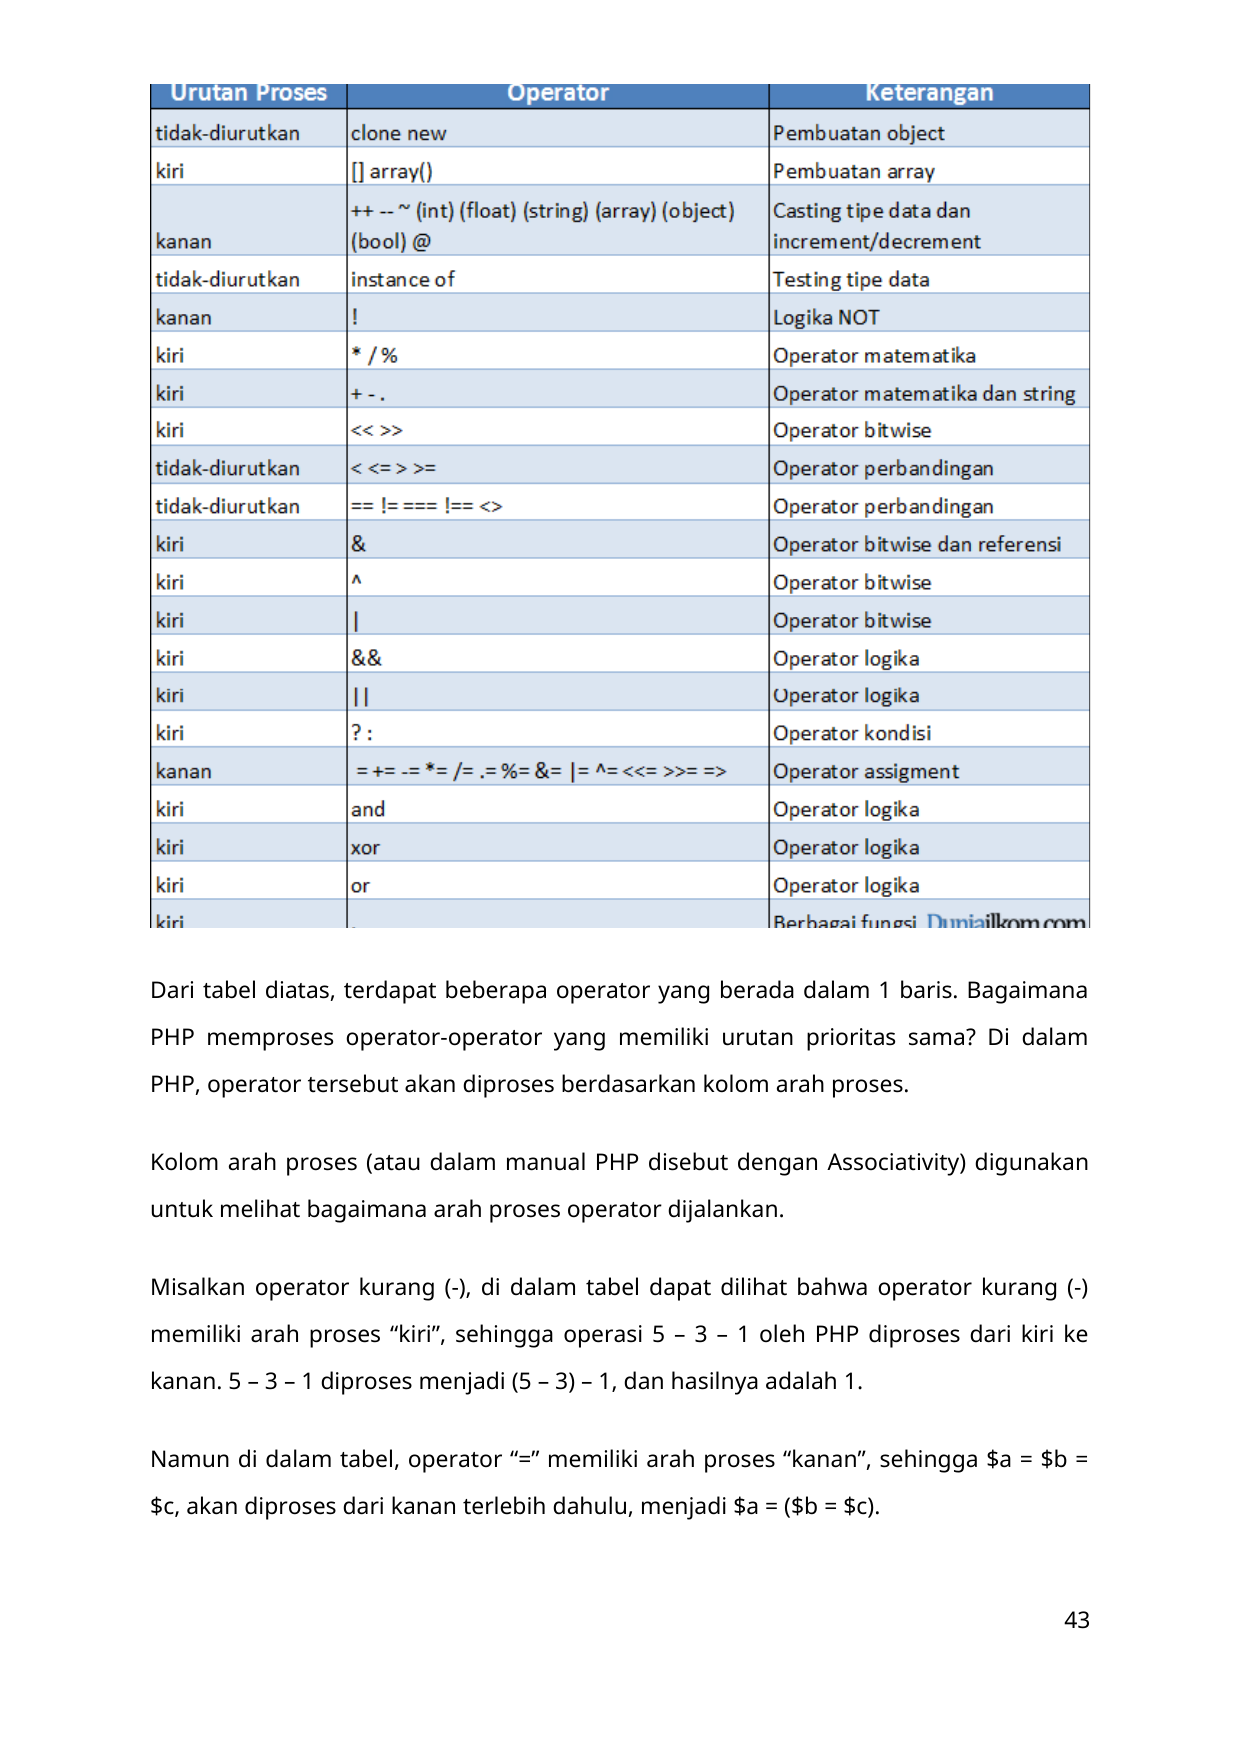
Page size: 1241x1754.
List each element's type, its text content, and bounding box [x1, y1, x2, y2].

picture [150, 84, 1091, 928]
text Misalkan operator kurang (-), di dalam tabel dapat dilihat bahwa operator kurang (-) memiliki arah proses “kiri”, sehingga operasi 5 – 3 – 1 oleh PHP diproses dari kiri ke kanan. 5 – 3 – 1 diproses menjadi (5 – 3) – 1, dan hasilnya adalah 1. [150, 1271, 1090, 1396]
text Kolom arah proses (atau dalam manual PHP disebut dengan Associativity) digunakan untuk melihat bagaimana arah proses operator dijalankan. [150, 1146, 1090, 1224]
text Namun di dalam tabel, operator “=” memiliki arah proses “kanan”, sehingga $a = $b = $c, akan diproses dari kanan terlebih dahulu, menjadi $a = ($b = $c). [150, 1443, 1090, 1521]
text Dari tabel diatas, terdapat beberapa operator yang berada dalam 1 baris. Bagaimana PHP memproses operator-operator yang memiliki urutan prioritas sama? Di dalam PHP, operator tersebut akan diproses berdasarkan kolom arah proses. [150, 974, 1090, 1099]
